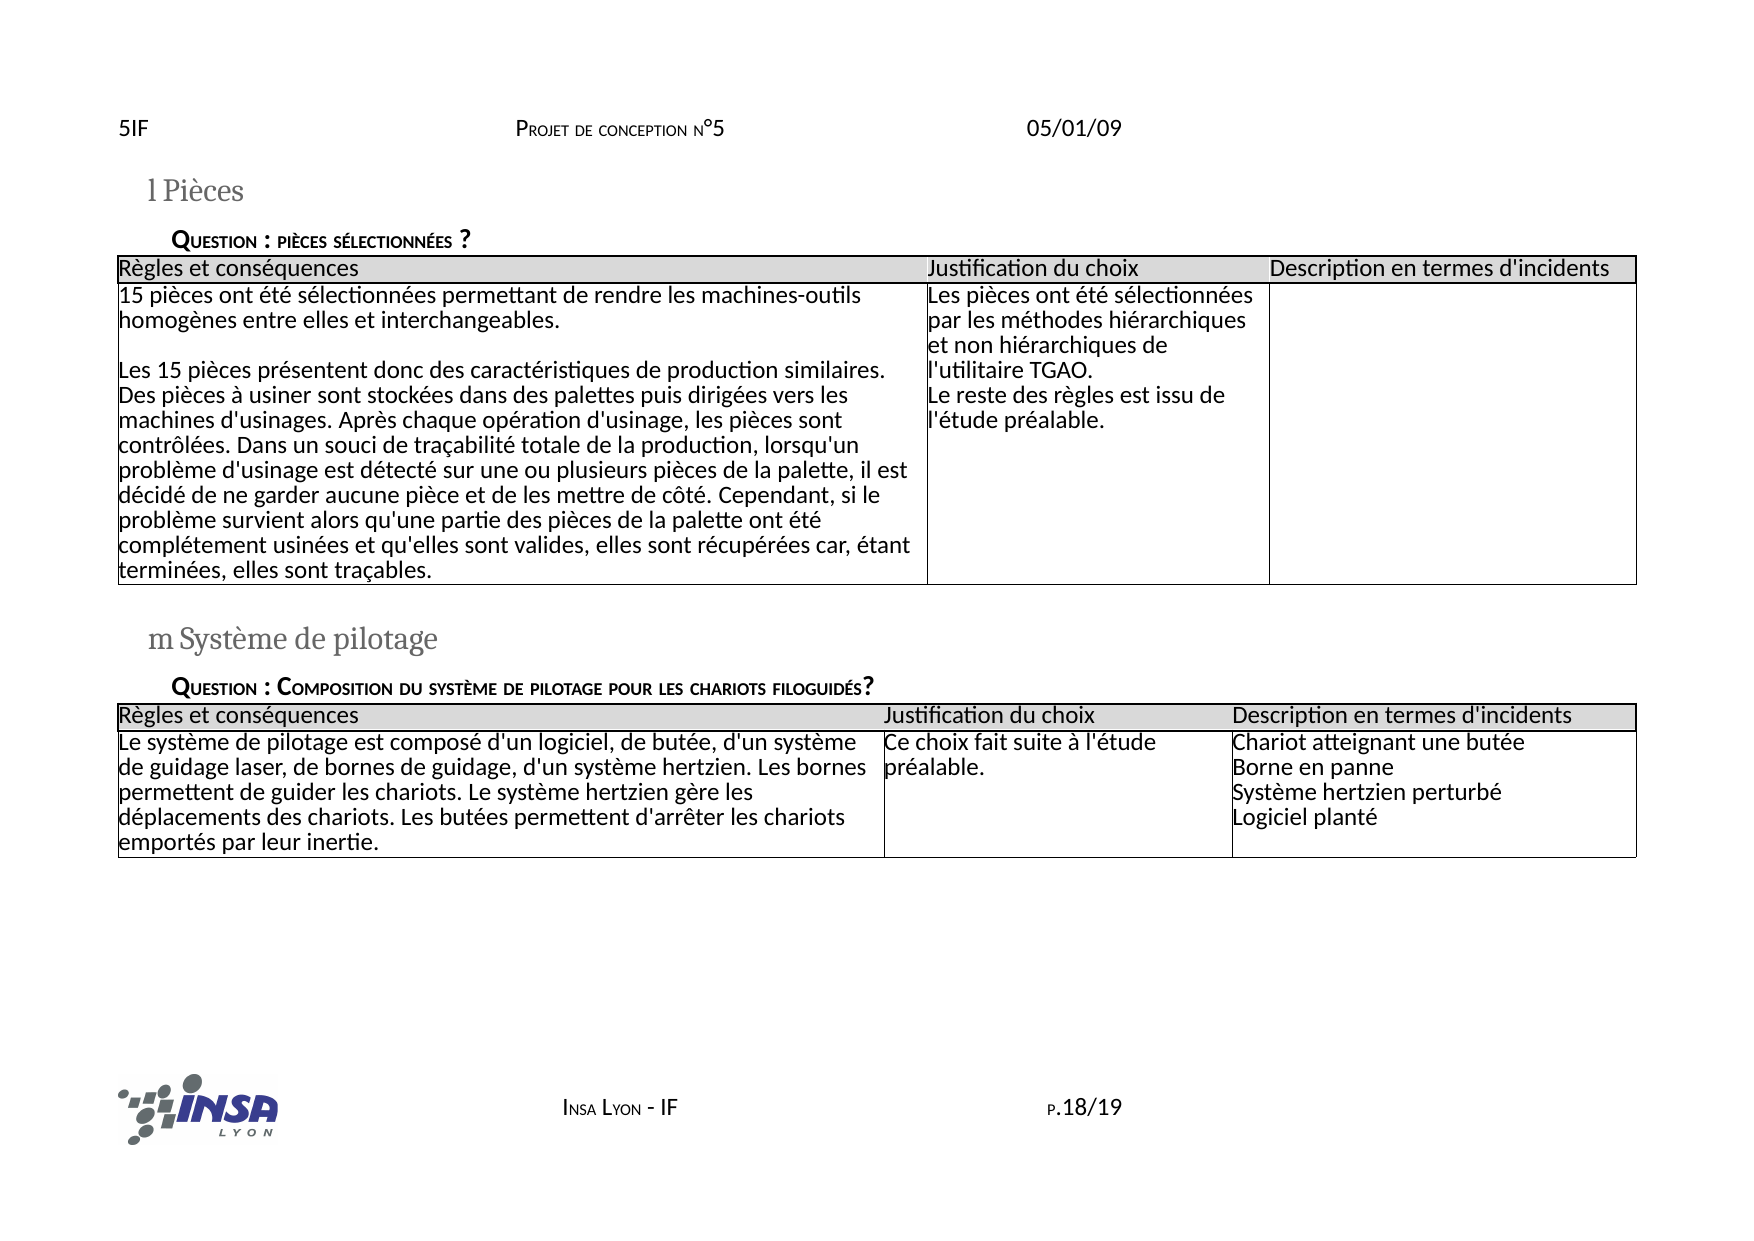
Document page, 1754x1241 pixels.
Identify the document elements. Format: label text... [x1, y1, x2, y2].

table_cell [1270, 284, 1636, 584]
table_header Règles et conséquences [119, 705, 884, 729]
table_header Description en termes d'incidents [1270, 257, 1635, 282]
subtitle Système de pilotage [118, 620, 1636, 657]
table_header Description en termes d'incidents [1232, 705, 1635, 729]
subtitle Question : Composition du système de pilotage pour les chariots filoguidés? [118, 675, 1636, 702]
table_cell Ce choix fait suite à l'étude préalable. [885, 732, 1232, 857]
table_cell Le système de pilotage est composé d'un logiciel, de butée, d'un système de guidage laser, de bornes de guidage, d'un système hertzien. Les bornes permettent de guider les chariots. Le système hertzien gère les déplacements des chariots. Les butées permettent d'arrêter les chariots emportés par leur inertie. [119, 732, 884, 857]
table_header Règles et conséquences [119, 257, 927, 282]
table_cell Les pièces ont été sélectionnées par les méthodes hiérarchiques et non hiérarchiques de l'utilitaire TGAO. Le reste des règles est issu de l'étude préalable. [928, 284, 1269, 584]
picture [118, 1074, 278, 1145]
table_header Justification du choix [884, 705, 1232, 729]
table_header Justification du choix [928, 257, 1269, 282]
subtitle Pièces [118, 173, 1636, 210]
table_cell Chariot atteignant une butée Borne en panne Système hertzien perturbé Logiciel planté [1233, 732, 1636, 857]
table_cell 15 pièces ont été sélectionnées permettant de rendre les machines-outils homogènes entre elles et interchangeables. Les 15 pièces présentent donc des caractéristiques de production similaires. Des pièces à usiner sont stockées dans des palettes puis dirigées vers les machines d'usinages. Après chaque opération d'usinage, les pièces sont contrôlées. Dans un souci de traçabilité totale de la production, lorsqu'un problème d'usinage est détecté sur une ou plusieurs pièces de la palette, il est décidé de ne garder aucune pièce et de les mettre de côté. Cependant, si le problème survient alors qu'une partie des pièces de la palette ont été complétement usinées et qu'elles sont valides, elles sont récupérées car, étant terminées, elles sont traçables. [119, 284, 927, 584]
subtitle Question : pièces sélectionnées ? [118, 228, 1636, 255]
